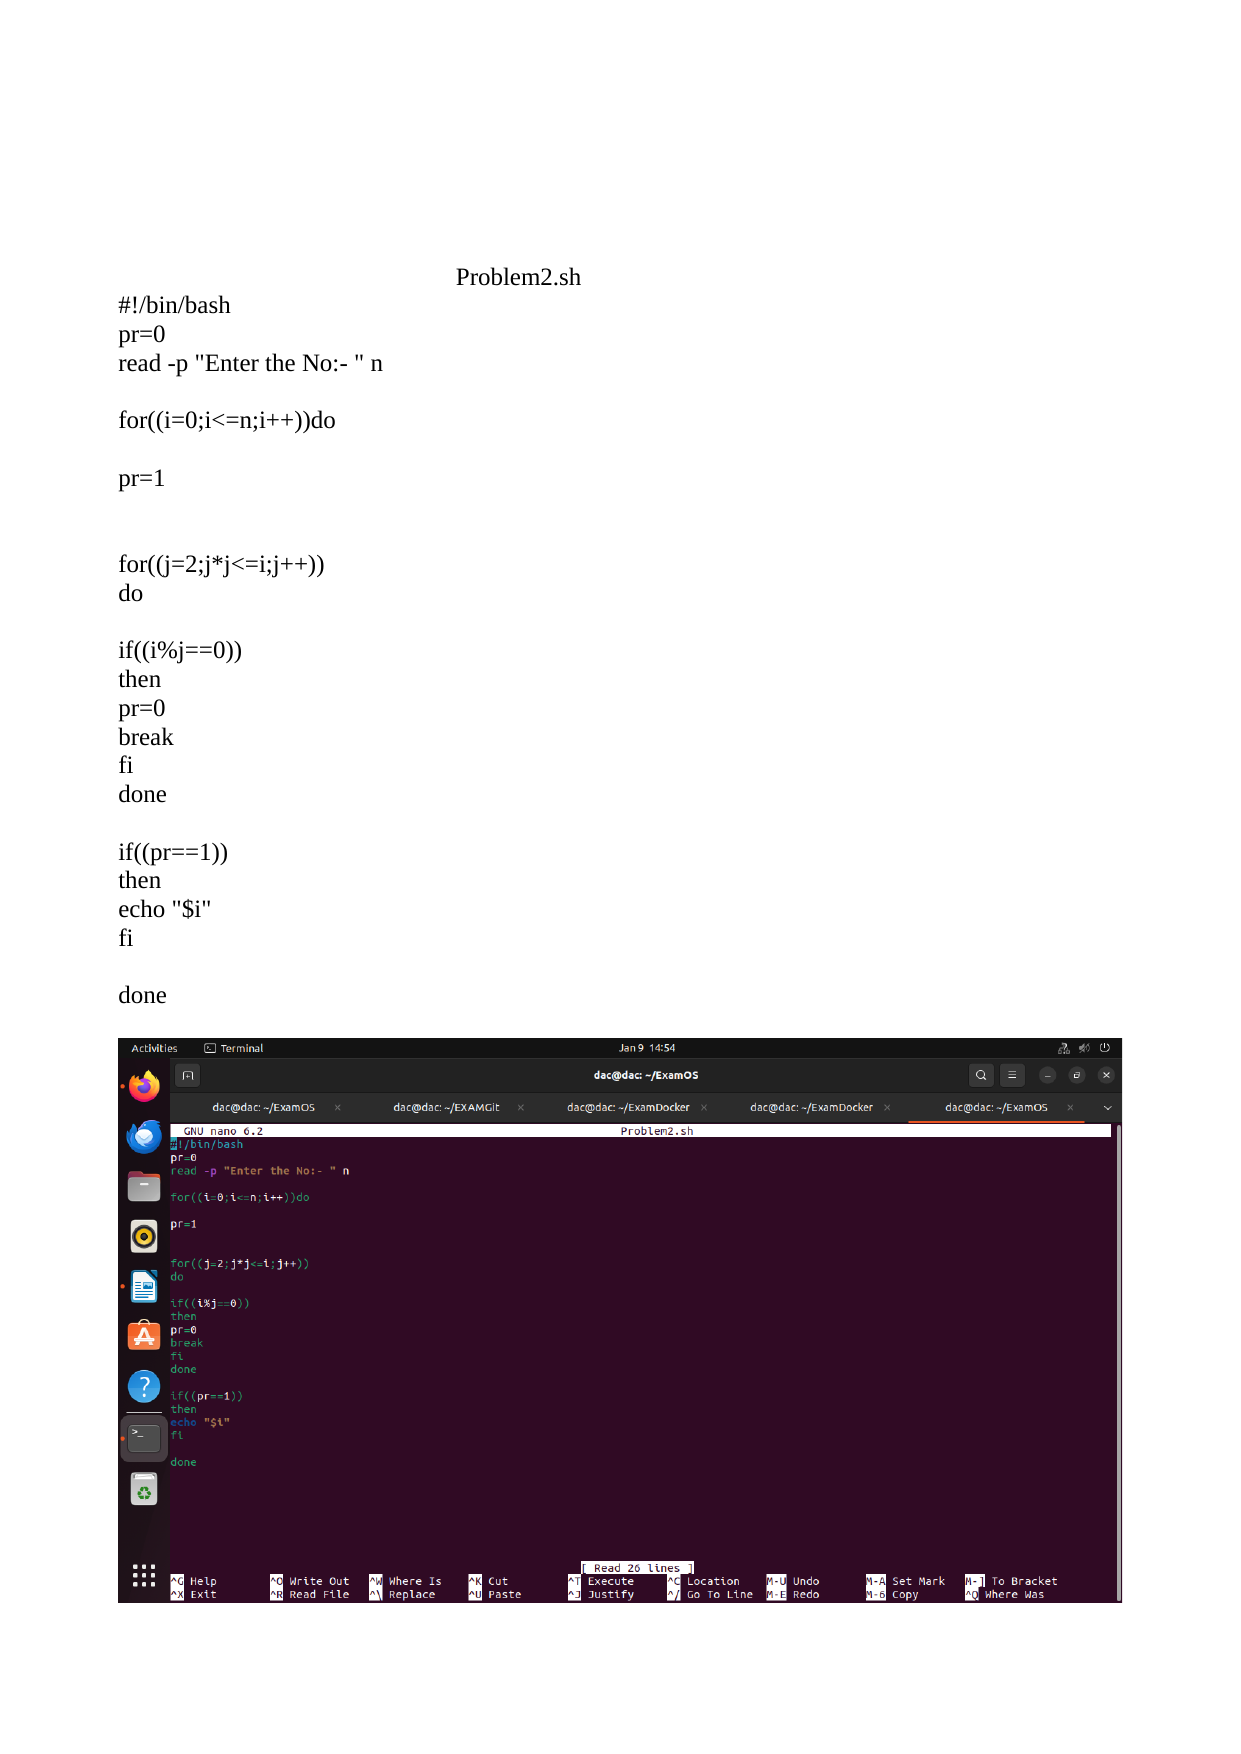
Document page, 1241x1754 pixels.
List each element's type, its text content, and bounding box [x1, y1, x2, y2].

text Problem2.sh [118, 262, 1122, 291]
text echo "$i" [118, 894, 1122, 923]
text pr=0 [118, 693, 1122, 722]
text done [118, 779, 1122, 808]
text then [118, 664, 1122, 693]
text if((pr==1)) [118, 837, 1122, 866]
text break [118, 722, 1122, 751]
text for((i=0;i<=n;i++))do [118, 406, 1122, 434]
text fi [118, 923, 1122, 952]
text done [118, 981, 1122, 1009]
text fi [118, 751, 1122, 779]
text then [118, 866, 1122, 894]
picture [118, 1038, 1123, 1603]
text read -p "Enter the No:- " n [118, 348, 1122, 377]
text for((j=2;j*j<=i;j++)) [118, 549, 1122, 578]
text if((i%j==0)) [118, 636, 1122, 664]
text do [118, 578, 1122, 607]
text #!/bin/bash [118, 291, 1122, 319]
text pr=1 [118, 463, 1122, 492]
text pr=0 [118, 319, 1122, 348]
